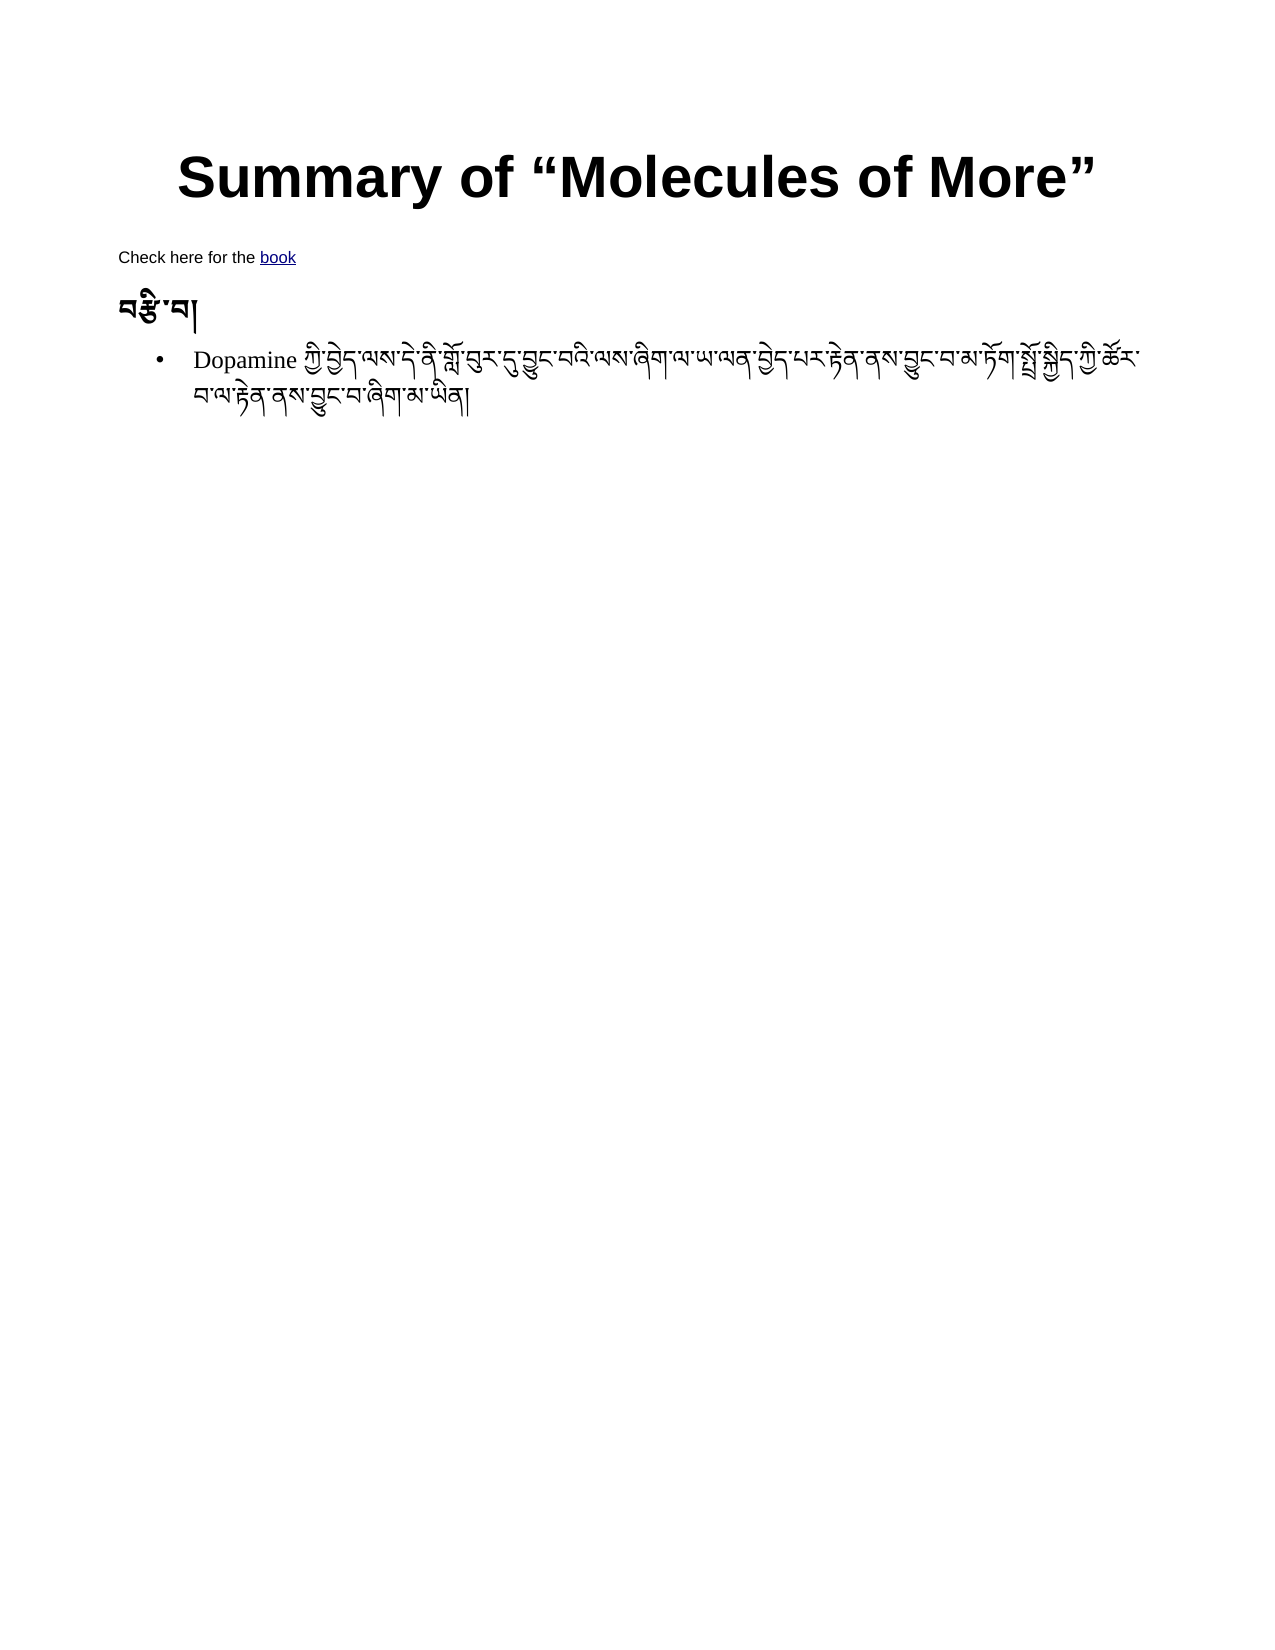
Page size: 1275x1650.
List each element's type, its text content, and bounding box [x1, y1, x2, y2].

list Dopamine ཀྱི་བྱེད་ལས་དེ་ནི་གློ་བུར་དུ་བྱུང་བའི་ལས་ཞིག་ལ་ཡ་ལན་བྱེད་པར་རྟེན་ནས་བྱུང་བ་མ་ཏོག་སྤྲོ་སྐྱིད་ཀྱི་ཚོར་བ་ལ་རྟེན་ནས་བྱུང་བ་ཞིག་མ་ཡིན། [156, 345, 1157, 416]
subtitle བརྩི་བ། [118, 294, 1157, 332]
subtitle Check here for the book [118, 248, 1157, 267]
title Summary of “Molecules of More” [118, 143, 1157, 210]
